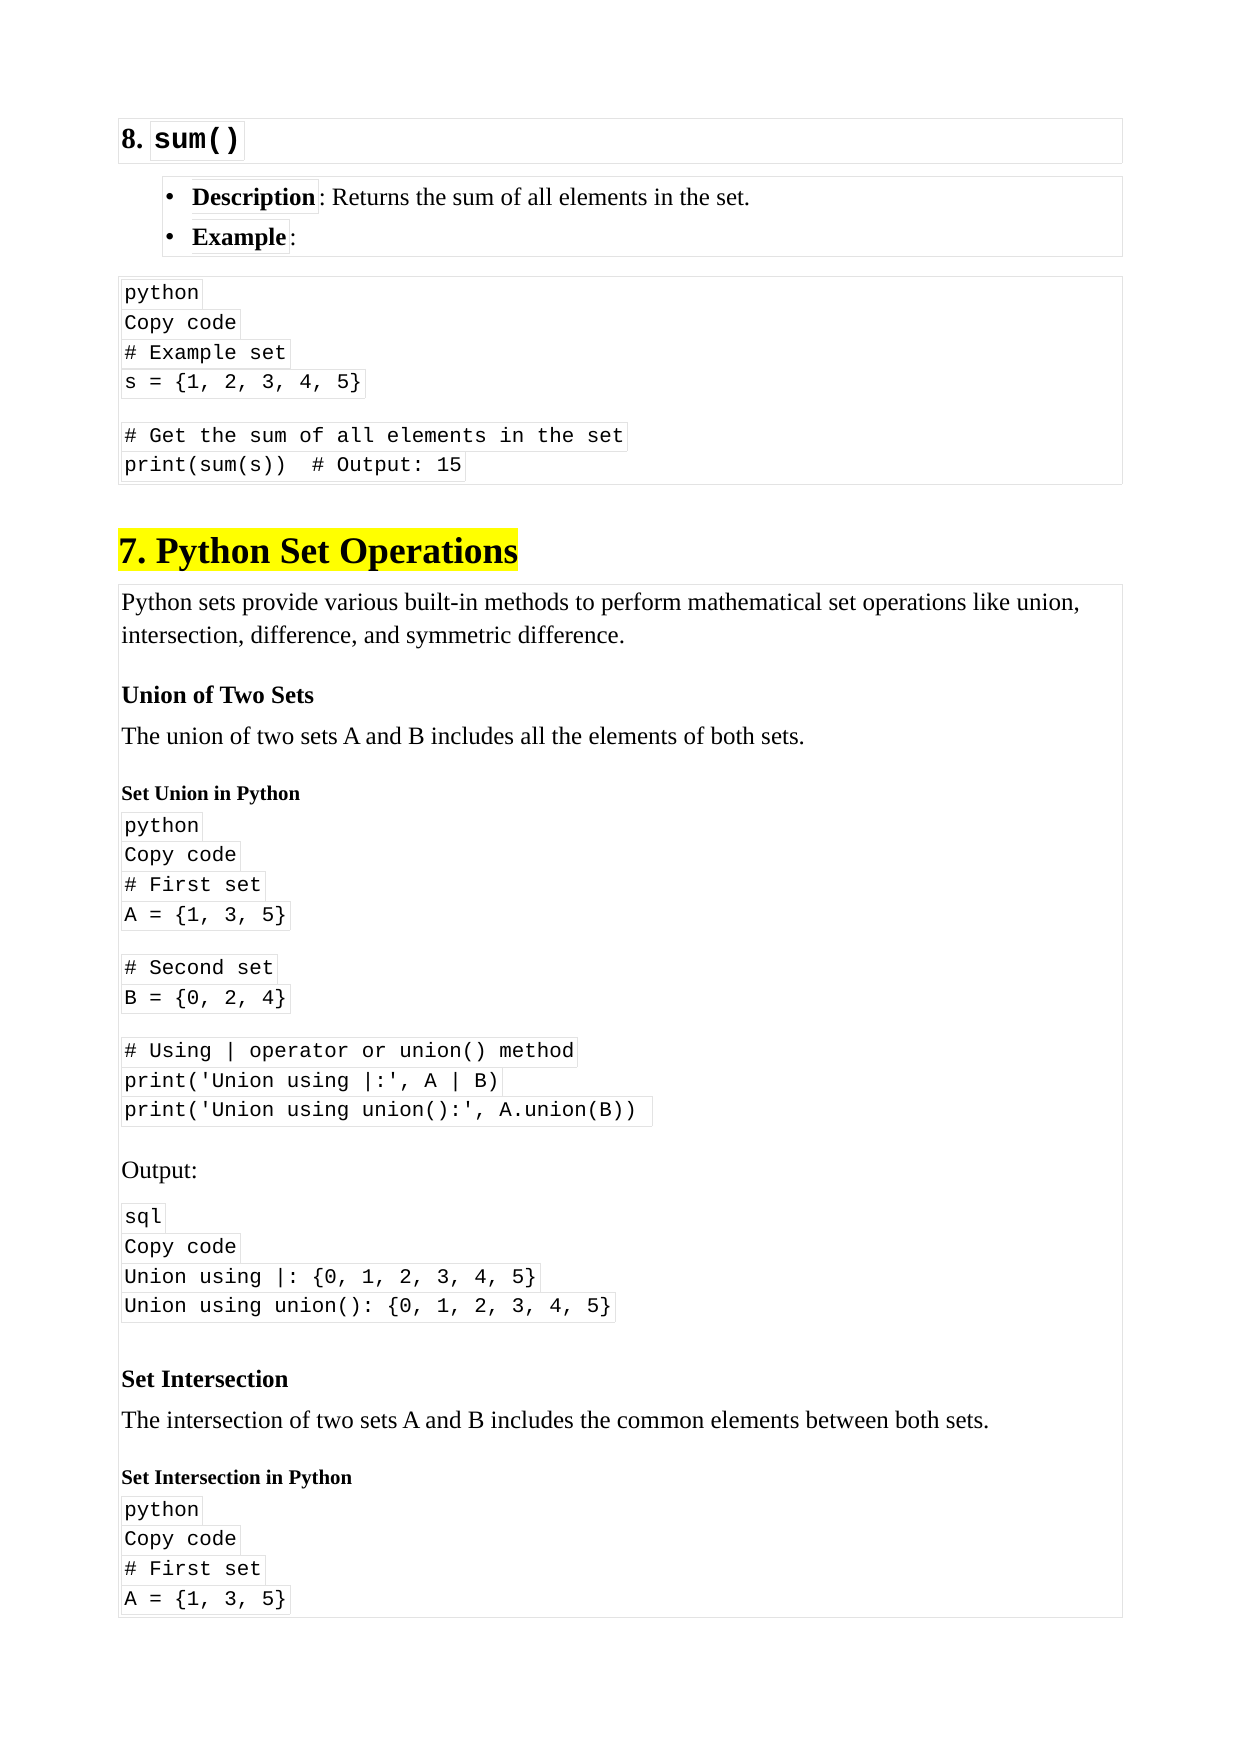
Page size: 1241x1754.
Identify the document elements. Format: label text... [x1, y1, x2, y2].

text # First set [122, 872, 265, 898]
text print(sum(s)) # Output: 15 [119, 448, 1122, 484]
text print('Union using union():', A.union(B)) [503, 1093, 1122, 1126]
text Union using union(): {0, 1, 2, 3, 4, 5} [122, 1293, 615, 1322]
text Copy code [122, 1234, 240, 1259]
text A = {1, 3, 5} [122, 902, 290, 930]
text s = {1, 2, 3, 4, 5} [122, 370, 365, 398]
text Union using |: {0, 1, 2, 3, 4, 5} [122, 1264, 540, 1289]
text Copy code [122, 310, 240, 336]
text Copy code [122, 842, 240, 868]
text [503, 1064, 1122, 1093]
text # First set [241, 1552, 1122, 1582]
subtitle Set Intersection [119, 1361, 1122, 1393]
text Output: [119, 1153, 1122, 1184]
subtitle Union of Two Sets [119, 677, 1122, 709]
text Copy code [203, 306, 1122, 336]
list Example: [163, 216, 1122, 256]
text # First set [241, 868, 1122, 898]
subtitle Set Intersection in Python [119, 1462, 1122, 1489]
text python [119, 809, 1122, 838]
text Python sets provide various built-in methods to perform mathematical set operations like union, intersection, difference, and symmetric difference. [119, 585, 1122, 649]
text python [119, 277, 1122, 306]
text # Example set [241, 336, 1122, 365]
text # Using | operator or union() method [119, 1034, 1122, 1064]
text sql [119, 1200, 1122, 1230]
text # First set [122, 1556, 265, 1582]
text The intersection of two sets A and B includes the common elements between both sets. [119, 1402, 1122, 1434]
text Copy code [166, 1230, 1122, 1259]
text Copy code [203, 838, 1122, 868]
text # Get the sum of all elements in the set [119, 419, 1122, 448]
text A = {1, 3, 5} [119, 1582, 1122, 1617]
subtitle Set Union in Python [119, 778, 1122, 805]
subtitle 8. sum() [119, 119, 1122, 163]
text Union using union(): {0, 1, 2, 3, 4, 5} [541, 1289, 1122, 1322]
text print('Union using union():', A.union(B)) [122, 1097, 652, 1126]
text s = {1, 2, 3, 4, 5} [291, 365, 1122, 398]
text A = {1, 3, 5} [266, 898, 1122, 930]
text B = {0, 2, 4} [122, 985, 290, 1013]
text Copy code [203, 1522, 1122, 1552]
list Description: Returns the sum of all elements in the set. [163, 177, 1122, 213]
text # Example set [122, 340, 290, 365]
text Copy code [122, 1526, 240, 1552]
text # Second set [119, 951, 1122, 981]
text Union using |: {0, 1, 2, 3, 4, 5} [241, 1259, 1122, 1289]
text The union of two sets A and B includes all the elements of both sets. [119, 718, 1122, 750]
text B = {0, 2, 4} [278, 981, 1122, 1013]
subtitle 7. Python Set Operations [118, 528, 1122, 571]
text python [119, 1493, 1122, 1522]
text print('Union using |:', A | B) [122, 1068, 502, 1093]
